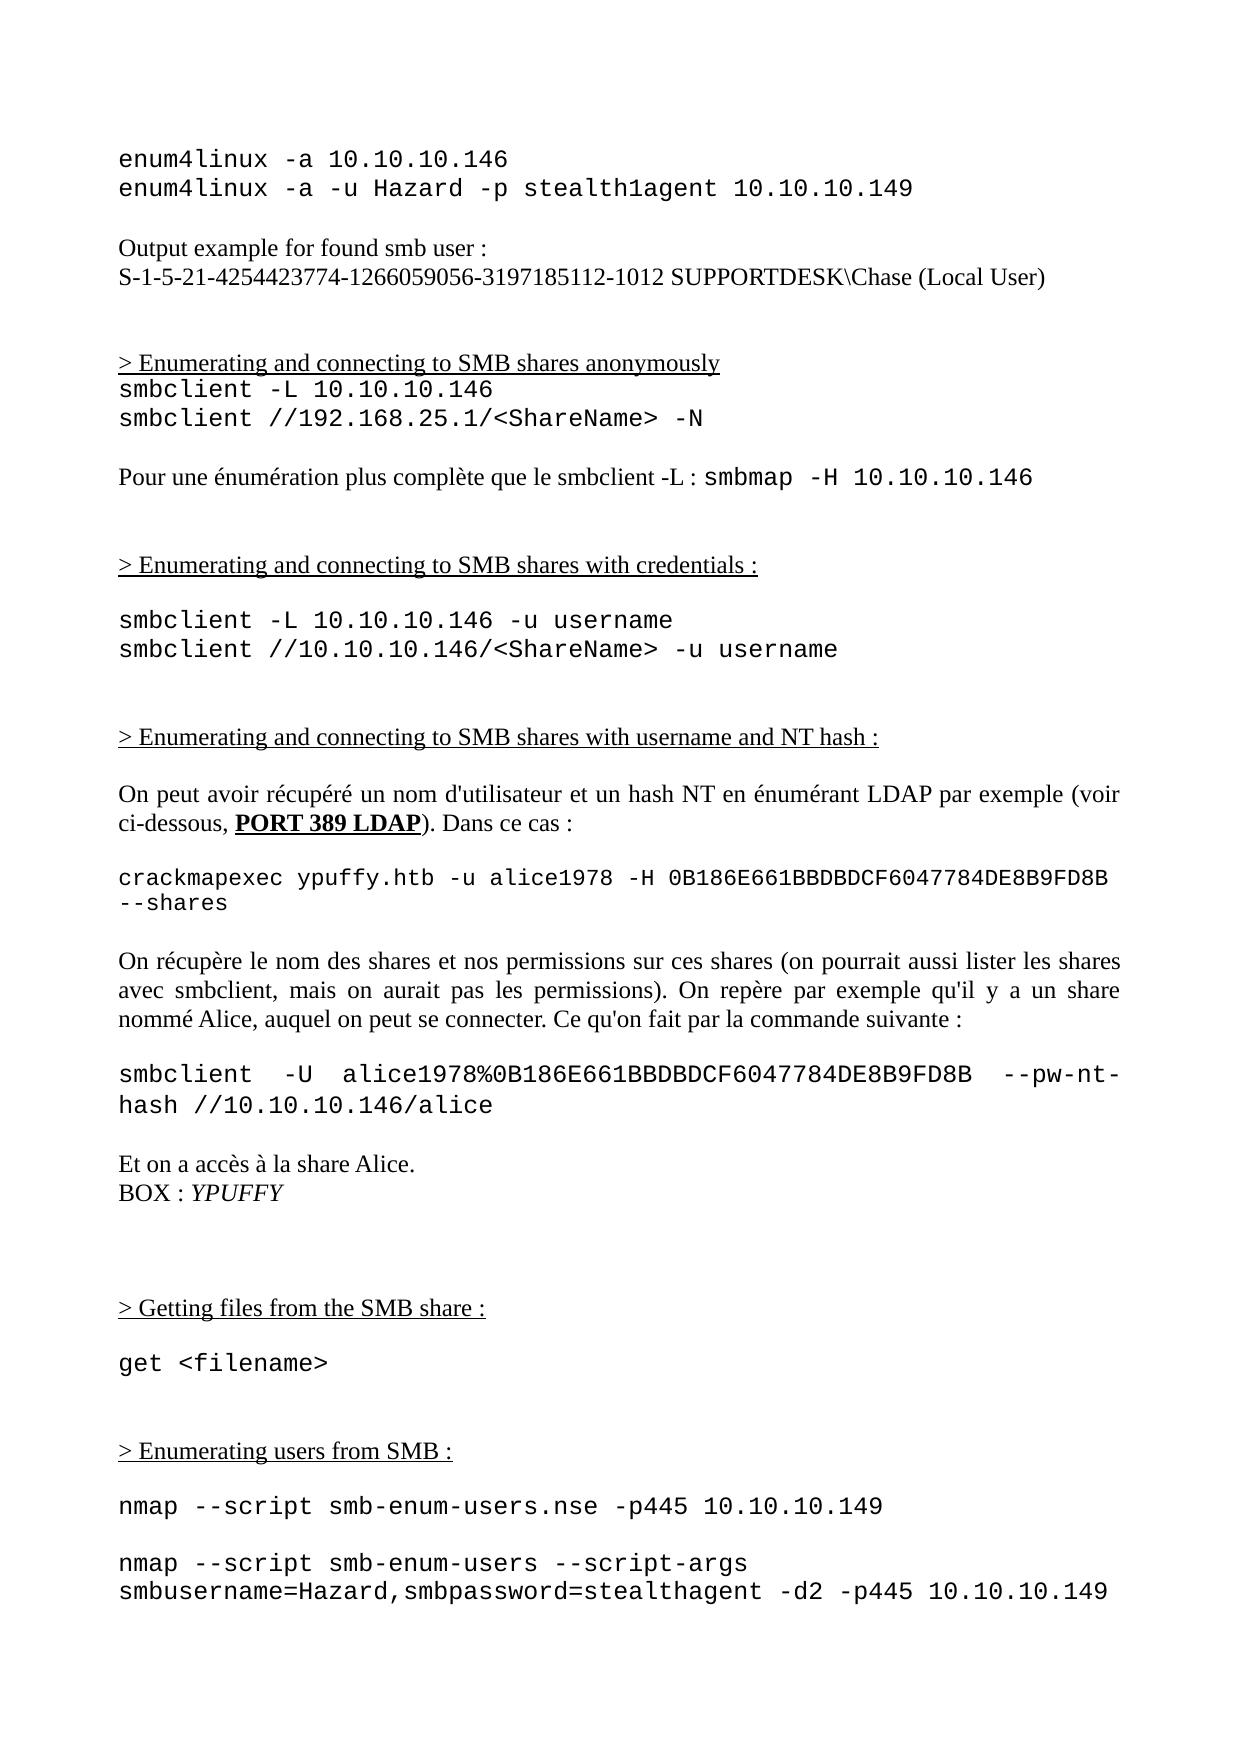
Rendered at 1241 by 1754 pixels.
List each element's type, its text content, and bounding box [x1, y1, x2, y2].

text smbclient -L 10.10.10.146 -u username [118, 608, 1122, 636]
text S-1-5-21-4254423774-1266059056-3197185112-1012 SUPPORTDESK\Chase (Local User) [118, 262, 1122, 291]
text crackmapexec ypuffy.htb -u alice1978 -H 0B186E661BBDBDCF6047784DE8B9FD8B --shares [118, 866, 1122, 918]
text On peut avoir récupéré un nom d'utilisateur et un hash NT en énumérant LDAP par exemple (voir ci-dessous, PORT 389 LDAP). Dans ce cas : [118, 779, 1122, 837]
text Et on a accès à la share Alice. [118, 1149, 1122, 1178]
text > Enumerating users from SMB : [118, 1436, 1122, 1465]
text > Enumerating and connecting to SMB shares with credentials : [118, 550, 1122, 579]
text smbclient -U alice1978%0B186E661BBDBDCF6047784DE8B9FD8B --pw-nt-hash //10.10.10.146/alice [118, 1061, 1122, 1121]
text enum4linux -a 10.10.10.146 [118, 147, 1122, 175]
text On récupère le nom des shares et nos permissions sur ces shares (on pourrait aussi lister les shares avec smbclient, mais on aurait pas les permissions). On repère par exemple qu'il y a un share nommé Alice, auquel on peut se connecter. Ce qu'on fait par la commande suivante : [118, 946, 1122, 1033]
text > Enumerating and connecting to SMB shares anonymously [118, 348, 1122, 377]
text smbclient //192.168.25.1/<ShareName> -N [118, 405, 1122, 434]
text enum4linux -a -u Hazard -p stealth1agent 10.10.10.149 [118, 175, 1122, 203]
text nmap --script smb-enum-users --script-args smbusername=Hazard,smbpassword=stealthagent -d2 -p445 10.10.10.149 [118, 1550, 1122, 1607]
text smbclient //10.10.10.146/<ShareName> -u username [118, 636, 1122, 664]
text > Getting files from the SMB share : [118, 1293, 1122, 1322]
text get <filename> [118, 1350, 1122, 1378]
text > Enumerating and connecting to SMB shares with username and NT hash : [118, 722, 1122, 751]
text smbclient -L 10.10.10.146 [118, 377, 1122, 405]
text nmap --script smb-enum-users.nse -p445 10.10.10.149 [118, 1493, 1122, 1522]
text Output example for found smb user : [118, 233, 1122, 262]
text BOX : YPUFFY [118, 1178, 1122, 1207]
text Pour une énumération plus complète que le smbclient -L : smbmap -H 10.10.10.146 [118, 462, 1122, 493]
